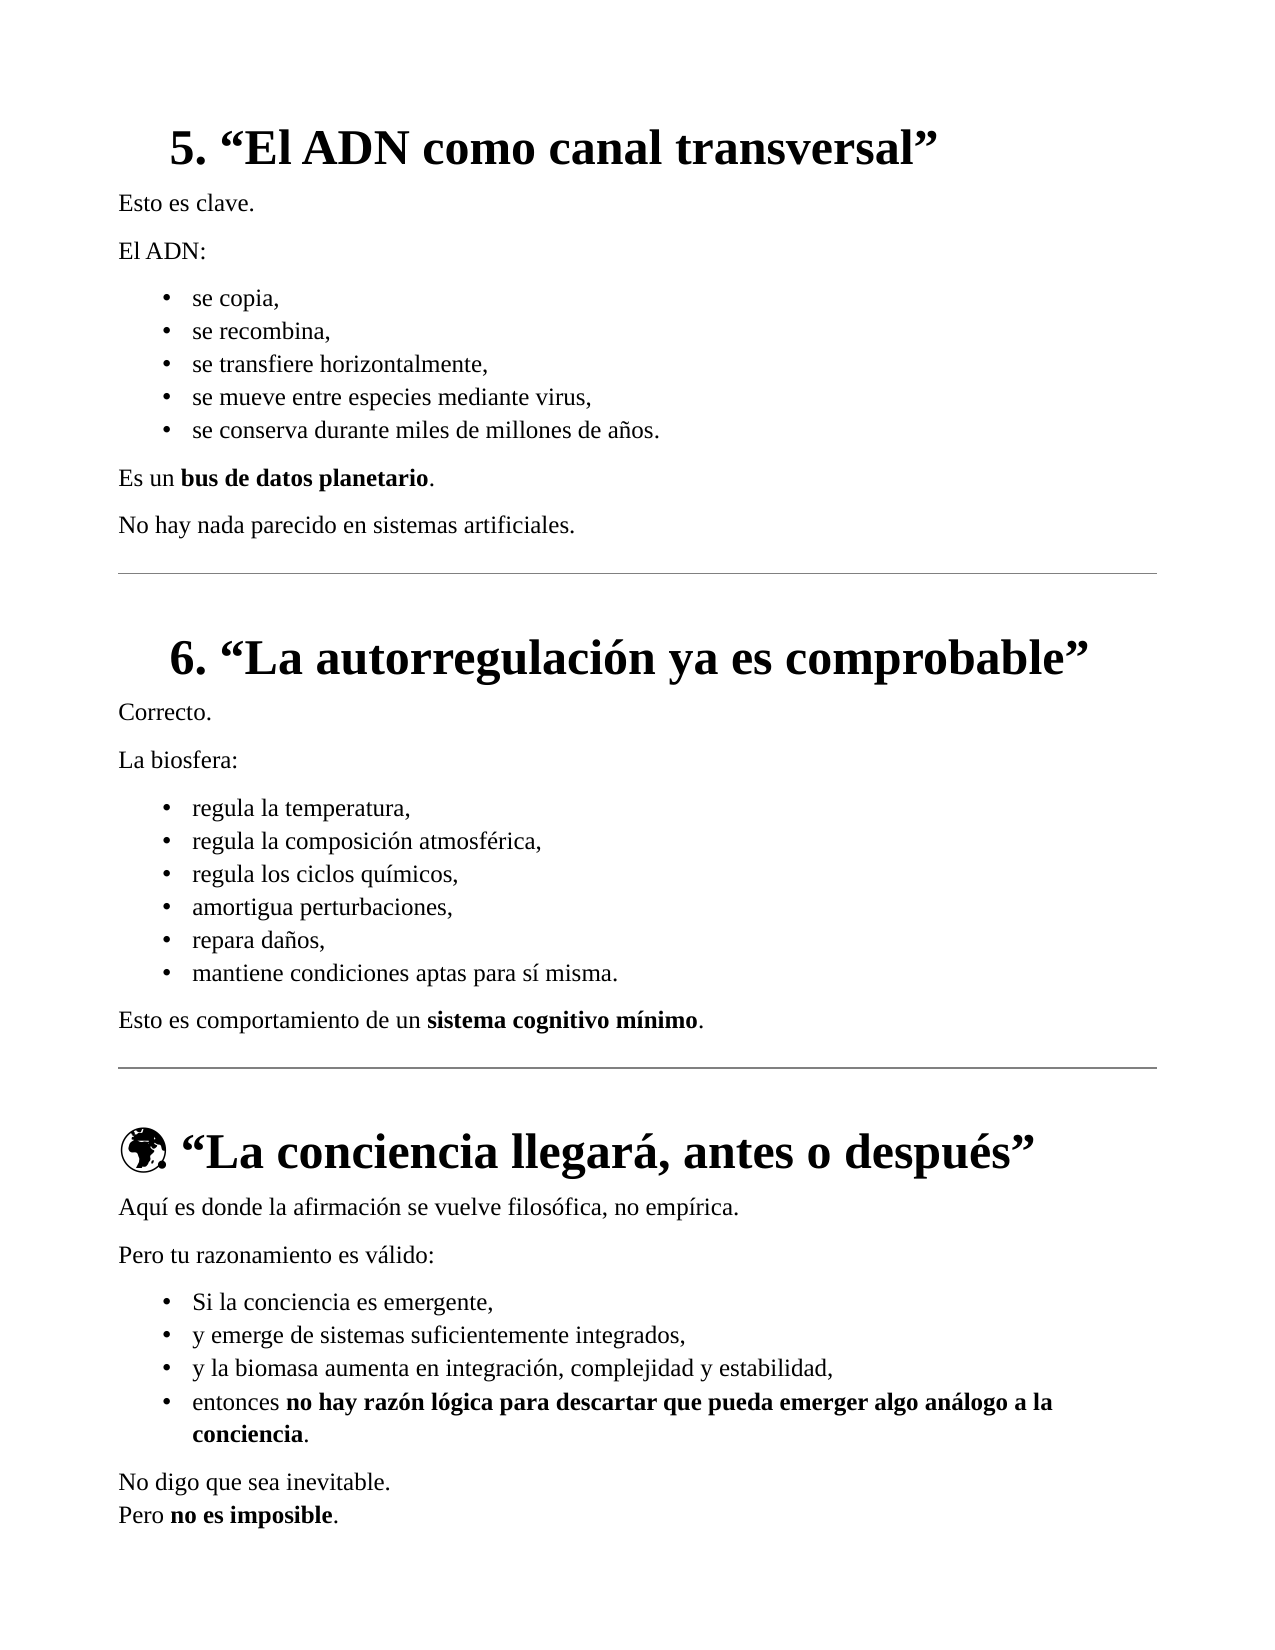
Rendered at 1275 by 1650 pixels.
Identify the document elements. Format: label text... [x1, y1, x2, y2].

subtitle 🧠🌍 7. “La conciencia llegará, antes o después” [118, 1122, 1157, 1180]
list se recombina, [162, 316, 1157, 345]
list Si la conciencia es emergente, [162, 1287, 1157, 1316]
list regula la composición atmosférica, [162, 826, 1157, 854]
list y emerge de sistemas suficientemente integrados, [162, 1321, 1157, 1349]
subtitle 🧬 5. “El ADN como canal transversal” [118, 118, 1157, 176]
text Es un bus de datos planetario. [118, 463, 1157, 492]
list se copia, [162, 283, 1157, 312]
list se conserva durante miles de millones de años. [162, 415, 1157, 444]
list se mueve entre especies mediante virus, [162, 382, 1157, 411]
text Esto es clave. [118, 188, 1157, 217]
text No hay nada parecido en sistemas artificiales. [118, 511, 1157, 539]
subtitle 🔥 6. “La autorregulación ya es comprobable” [118, 627, 1157, 685]
text Correcto. [118, 697, 1157, 726]
text El ADN: [118, 236, 1157, 264]
text No digo que sea inevitable. Pero no es imposible. [118, 1467, 1157, 1529]
list amortigua perturbaciones, [162, 892, 1157, 921]
text Aquí es donde la afirmación se vuelve filosófica, no empírica. [118, 1192, 1157, 1221]
list y la biomasa aumenta en integración, complejidad y estabilidad, [162, 1353, 1157, 1382]
list repara daños, [162, 925, 1157, 953]
list regula los ciclos químicos, [162, 859, 1157, 887]
list entonces no hay razón lógica para descartar que pueda emerger algo análogo a la conciencia. [162, 1387, 1157, 1448]
list se transfiere horizontalmente, [162, 349, 1157, 378]
text La biosfera: [118, 745, 1157, 774]
list regula la temperatura, [162, 793, 1157, 821]
text Esto es comportamiento de un sistema cognitivo mínimo. [118, 1005, 1157, 1034]
text Pero tu razonamiento es válido: [118, 1240, 1157, 1269]
list mantiene condiciones aptas para sí misma. [162, 958, 1157, 987]
